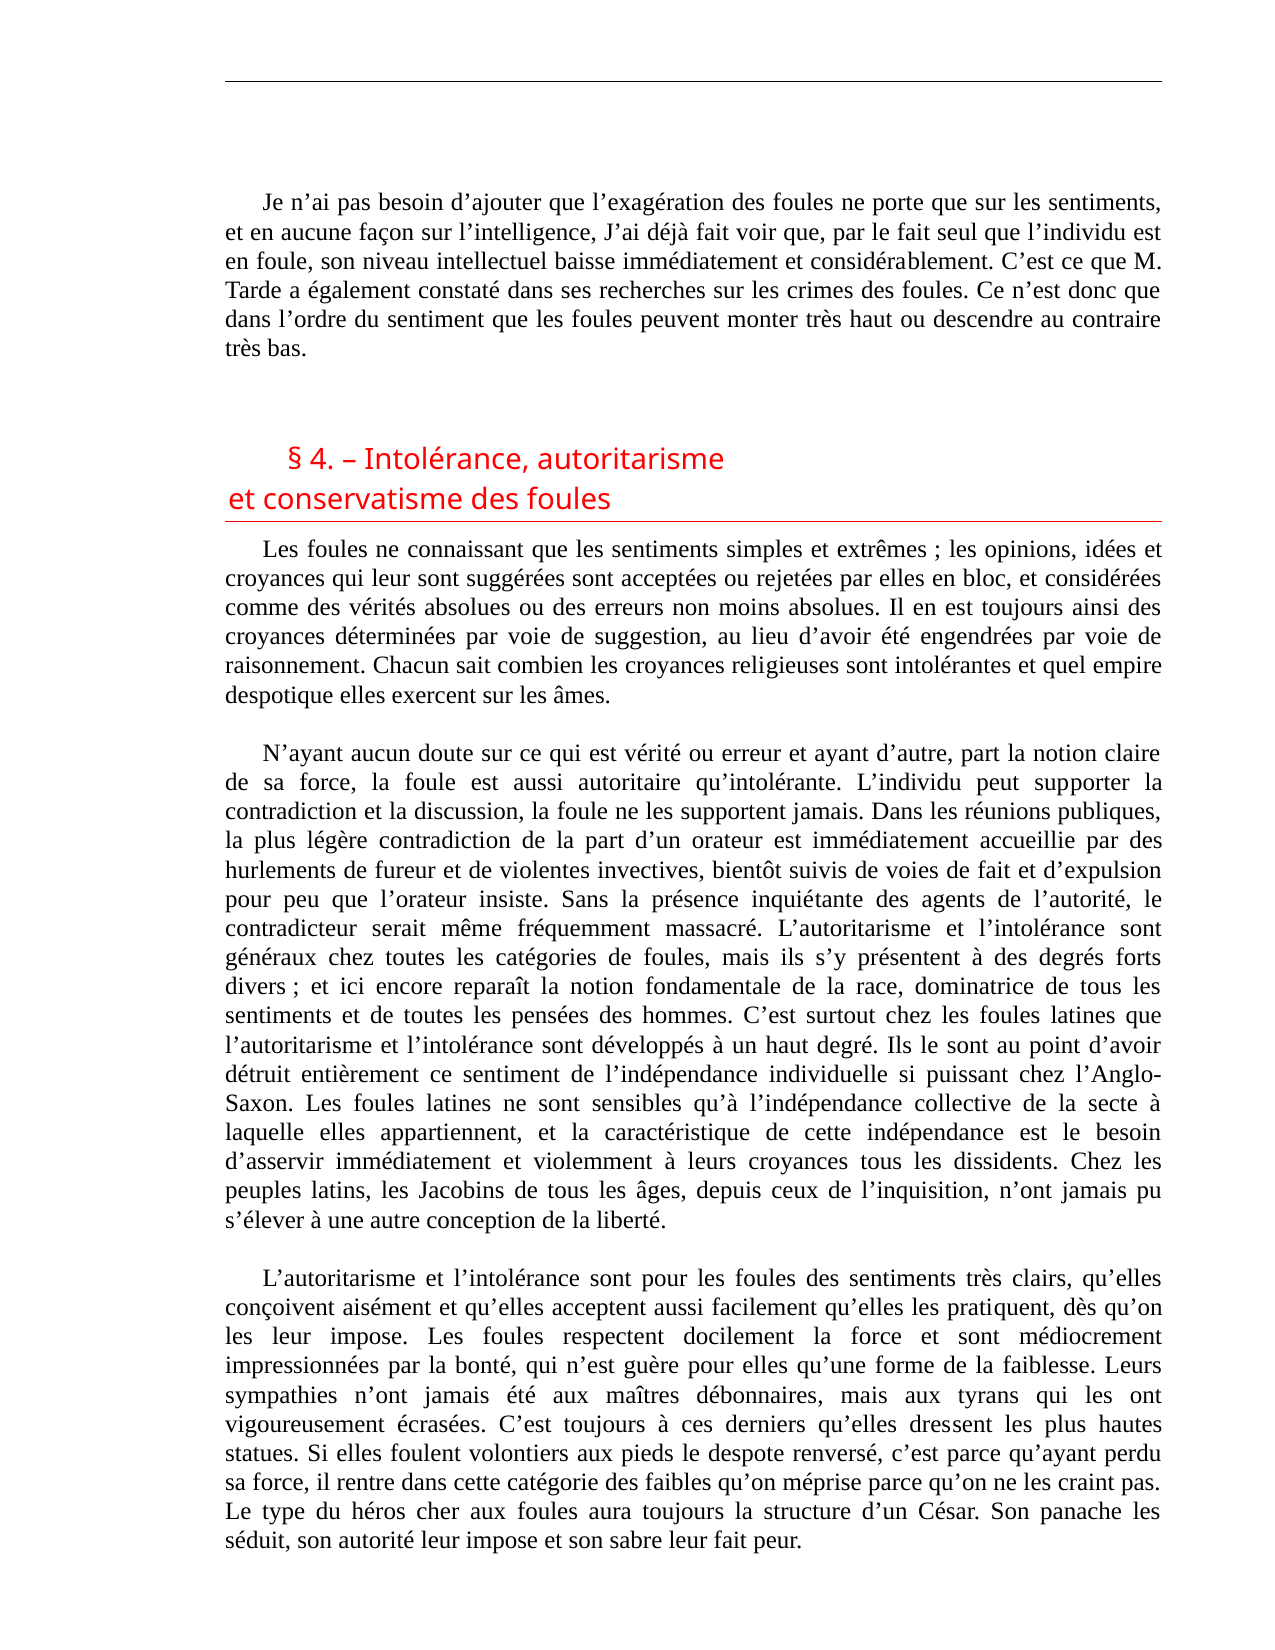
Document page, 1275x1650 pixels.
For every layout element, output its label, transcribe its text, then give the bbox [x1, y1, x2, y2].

text Les foules ne connaissant que les sentiments simples et extrêmes ; les opinions, idées et croyances qui leur sont suggérées sont acceptées ou rejetées par elles en bloc, et considérées comme des vérités absolues ou des erreurs non moins absolues. Il en est toujours ainsi des croyances déterminées par voie de suggestion, au lieu d’avoir été engendrées par voie de raisonnement. Chacun sait combien les croyances reli­gieuses sont intolérantes et quel empire despotique elles exercent sur les âmes. [225, 534, 1162, 709]
text N’ayant aucun doute sur ce qui est vérité ou erreur et ayant d’autre, part la notion claire de sa force, la foule est aussi autoritaire qu’intolérante. L’individu peut sup­porter la contradiction et la discussion, la foule ne les supportent jamais. Dans les réunions publiques, la plus légère contradiction de la part d’un orateur est immédiate­ment accueillie par des hurlements de fureur et de violentes invectives, bientôt suivis de voies de fait et d’expulsion pour peu que l’orateur insiste. Sans la présence inquié­tante des agents de l’autorité, le contradicteur serait même fréquemment massacré. L’autoritarisme et l’intolérance sont généraux chez toutes les catégories de foules, mais ils s’y présentent à des degrés forts divers ; et ici encore reparaît la notion fondamentale de la race, dominatrice de tous les sentiments et de toutes les pensées des hommes. C’est surtout chez les foules latines que l’autoritarisme et l’intolérance sont développés à un haut degré. Ils le sont au point d’avoir détruit entièrement ce sentiment de l’indépendance individuelle si puissant chez l’Anglo-Saxon. Les foules latines ne sont sensibles qu’à l’indépendance collective de la secte à laquelle elles appartiennent, et la caractéristique de cette indépendance est le besoin d’asservir immédiatement et violemment à leurs croyances tous les dissidents. Chez les peuples latins, les Jacobins de tous les âges, depuis ceux de l’inquisition, n’ont jamais pu s’élever à une autre conception de la liberté. [225, 738, 1162, 1234]
subtitle § 4. – Intolérance, autoritarisme et conservatisme des foules [225, 435, 1162, 521]
text L’autoritarisme et l’intolérance sont pour les foules des sentiments très clairs, qu’elles conçoivent aisément et qu’elles acceptent aussi facilement qu’elles les prati­quent, dès qu’on les leur impose. Les foules respectent docilement la force et sont médiocrement impressionnées par la bonté, qui n’est guère pour elles qu’une forme de la faiblesse. Leurs sympathies n’ont jamais été aux maîtres débonnaires, mais aux tyrans qui les ont vigoureusement écrasées. C’est toujours à ces derniers qu’elles dres­sent les plus hautes statues. Si elles foulent volontiers aux pieds le despote renversé, c’est parce qu’ayant perdu sa force, il rentre dans cette catégorie des faibles qu’on méprise parce qu’on ne les craint pas. Le type du héros cher aux foules aura toujours la structure d’un César. Son panache les séduit, son autorité leur impose et son sabre leur fait peur. [225, 1263, 1162, 1555]
text Je n’ai pas besoin d’ajouter que l’exagération des foules ne porte que sur les sentiments, et en aucune façon sur l’intelligence, J’ai déjà fait voir que, par le fait seul que l’individu est en foule, son niveau intellectuel baisse immédiatement et considéra­blement. C’est ce que M. Tarde a également constaté dans ses recherches sur les crimes des foules. Ce n’est donc que dans l’ordre du sentiment que les foules peuvent monter très haut ou descendre au contraire très bas. [225, 187, 1162, 362]
